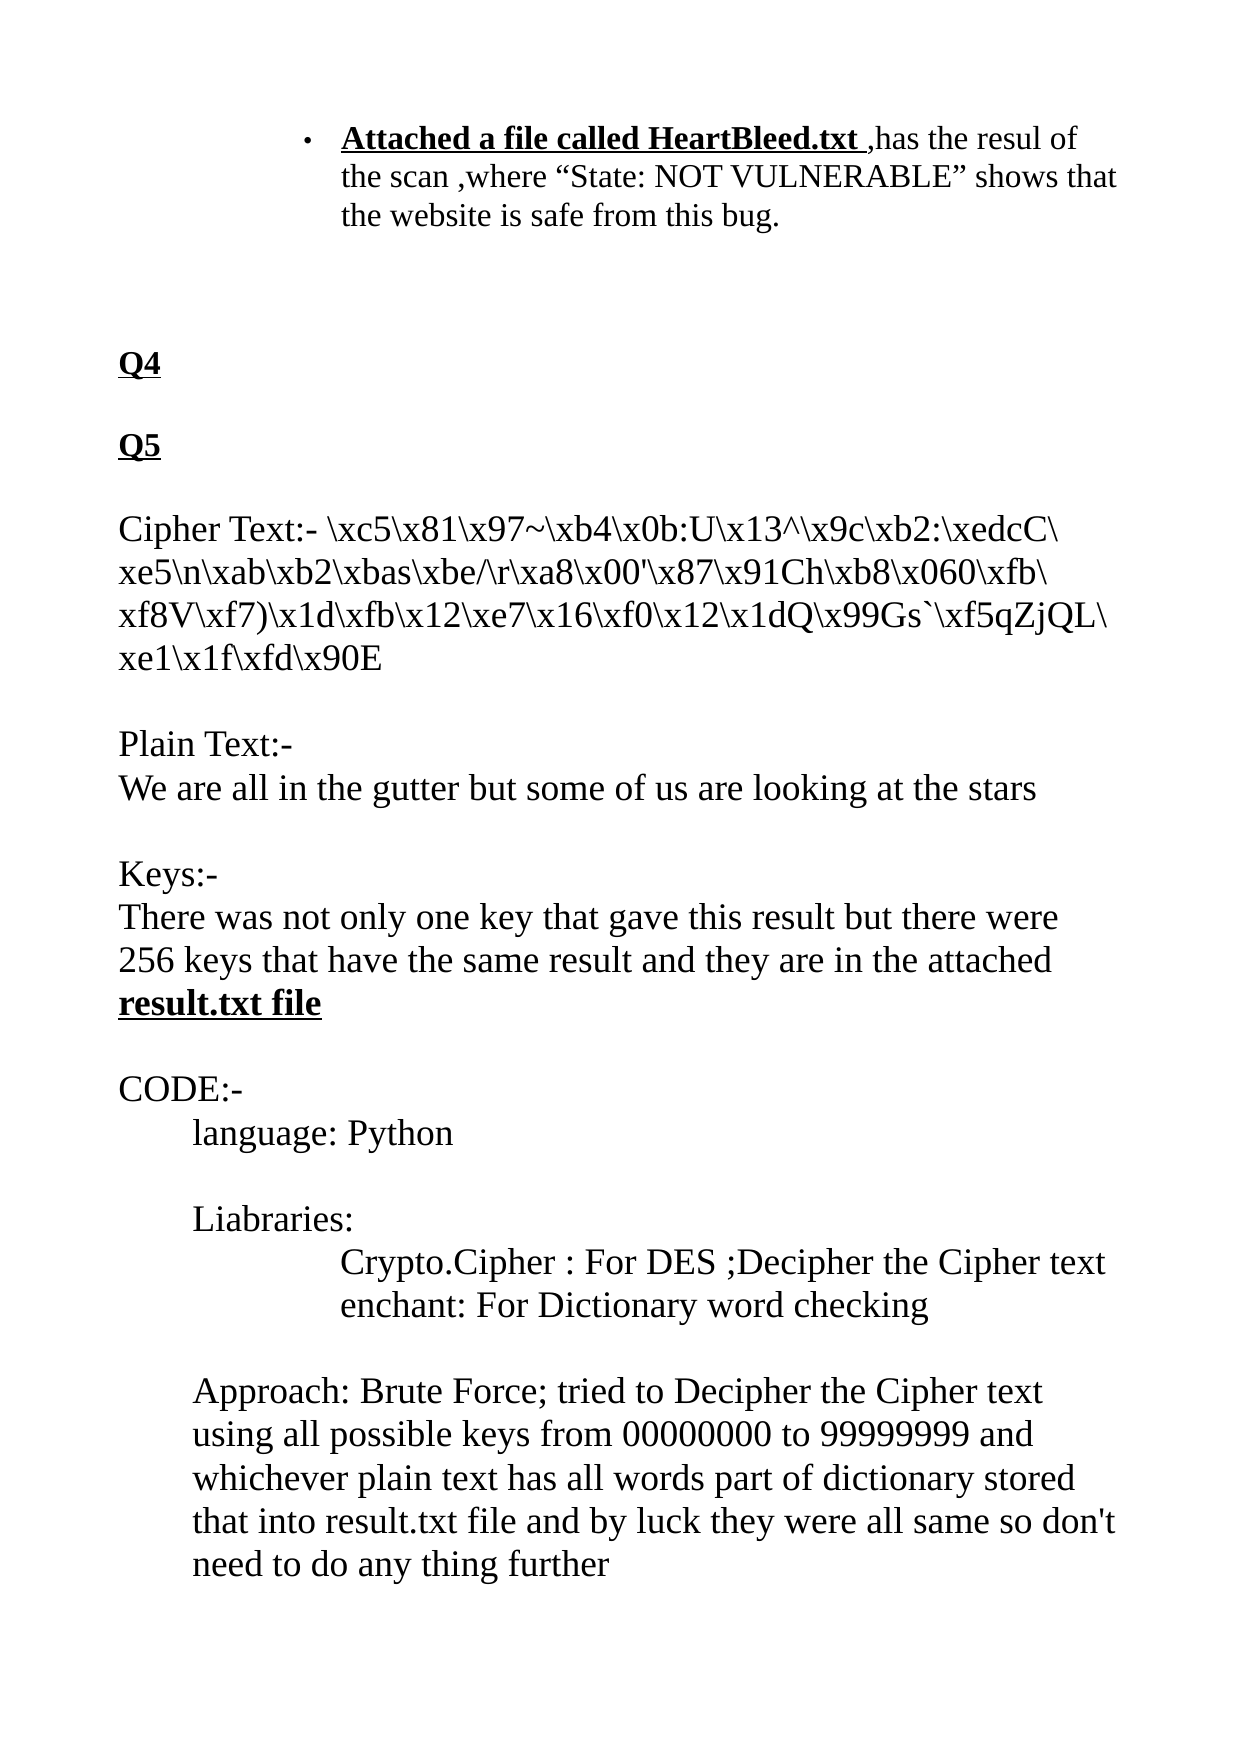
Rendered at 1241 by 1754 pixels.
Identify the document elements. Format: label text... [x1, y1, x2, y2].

text Crypto.Cipher : For DES ;Decipher the Cipher text [118, 1239, 1122, 1282]
text enchant: For Dictionary word checking [118, 1282, 1122, 1326]
list Attached a file called HeartBleed.txt ,has the resul of the scan ,where “State: NOT VULNERABLE” shows that the website is safe from this bug. [303, 118, 1122, 233]
text Q4 [118, 343, 1122, 382]
text Q5 [118, 425, 1122, 463]
text We are all in the gutter but some of us are looking at the stars [118, 765, 1122, 808]
text Keys:- [118, 851, 1122, 894]
text Plain Text:- [118, 722, 1122, 765]
text CODE:- [118, 1067, 1122, 1110]
text There was not only one key that gave this result but there were 256 keys that have the same result and they are in the attached result.txt file [118, 894, 1122, 1024]
text Liabraries: [118, 1196, 1122, 1239]
text Cipher Text:- \xc5\x81\x97~\xb4\x0b:U\x13^\x9c\xb2:\xedcC\xe5\n\xab\xb2\xbas\xbe/\r\xa8\x00'\x87\x91Ch\xb8\x060\xfb\xf8V\xf7)\x1d\xfb\x12\xe7\x16\xf0\x12\x1dQ\x99Gs`\xf5qZjQL\xe1\x1f\xfd\x90E [118, 506, 1122, 679]
text language: Python [118, 1110, 1122, 1153]
text Approach: Brute Force; tried to Decipher the Cipher text using all possible keys from 00000000 to 99999999 and whichever plain text has all words part of dictionary stored that into result.txt file and by luck they were all same so don't need to do any thing further [118, 1369, 1122, 1584]
